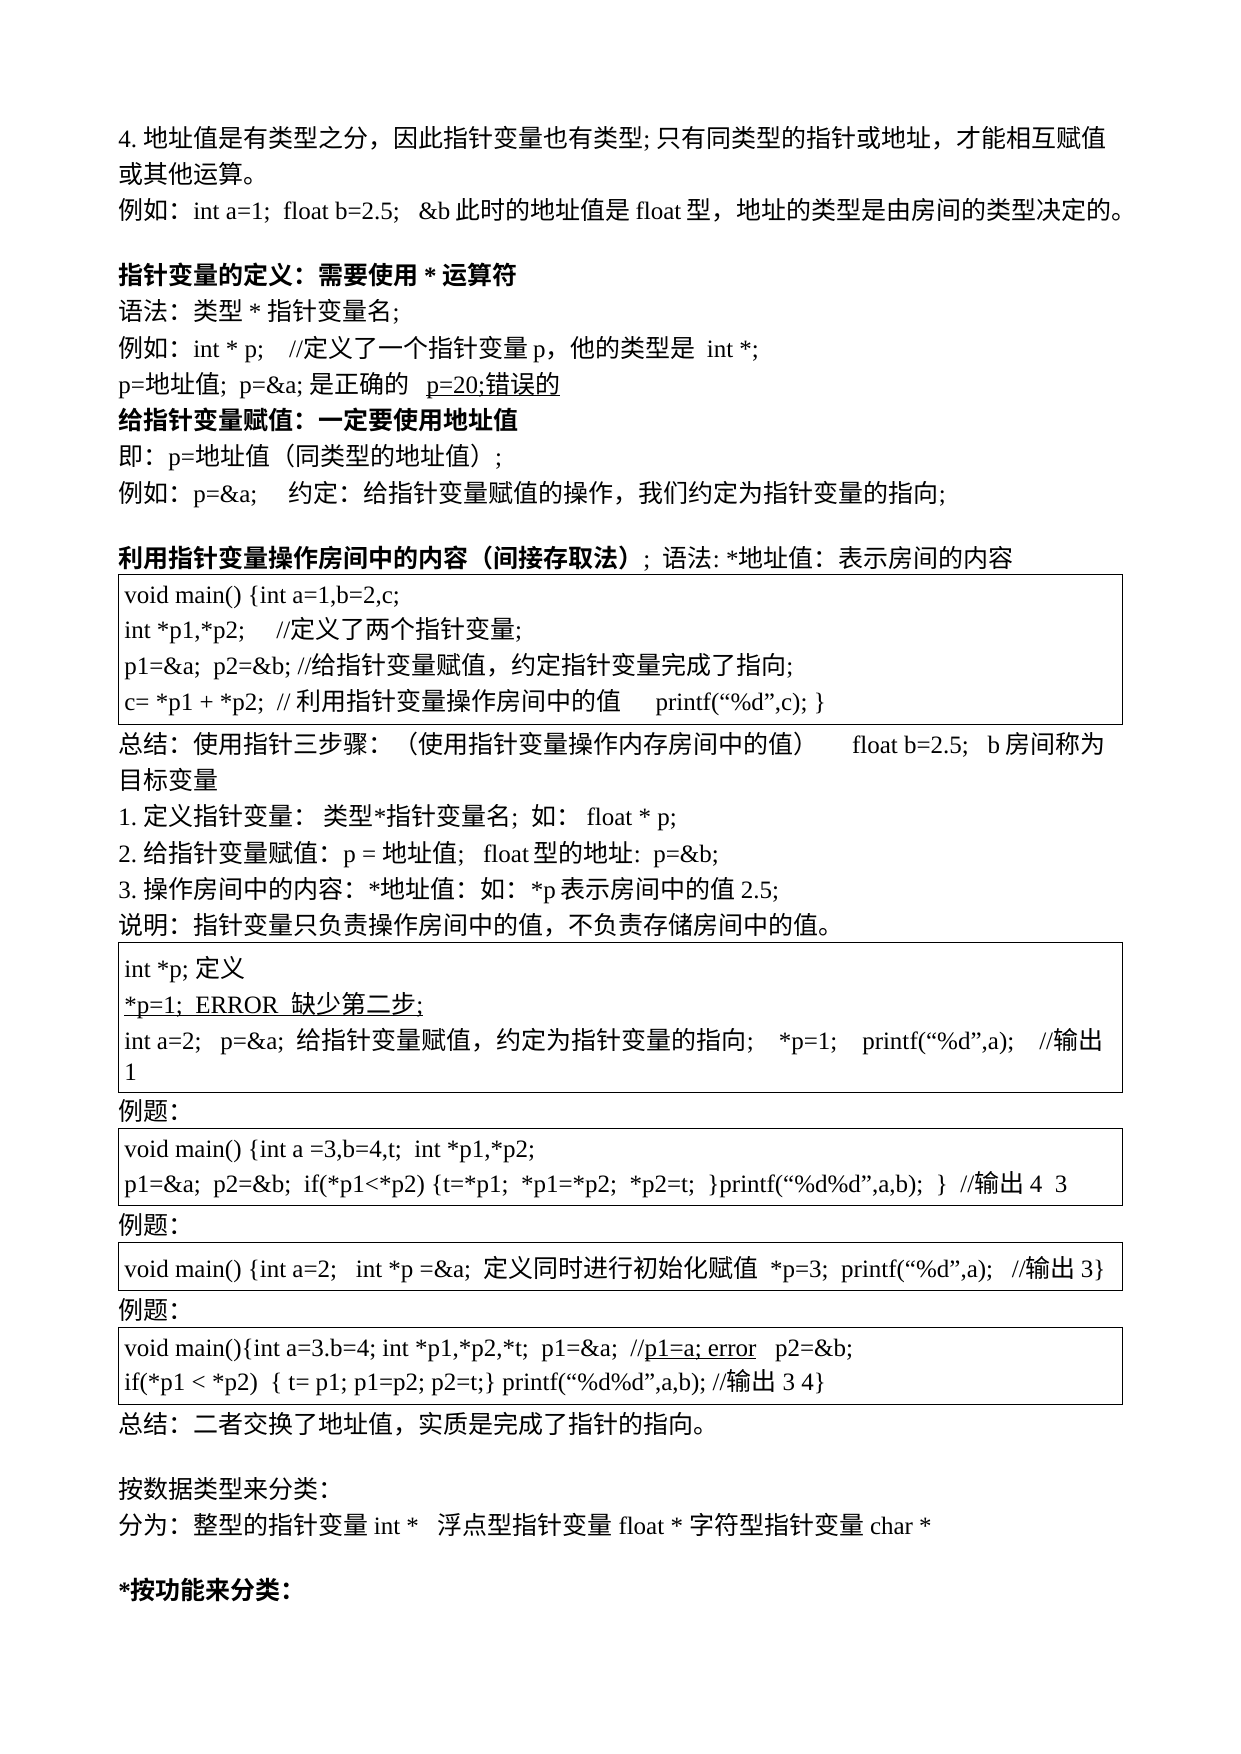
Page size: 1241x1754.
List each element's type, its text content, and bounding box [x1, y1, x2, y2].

table_header void main() {int a =3,b=4,t; int *p1,*p2; p1=&a; p2=&b; if(*p1<*p2) {t=*p1; *p1=*p2; *p2=t; }printf(“%d%d”,a,b); } //输出4 3 [119, 1129, 1122, 1205]
text 例如：int * p; //定义了一个指针变量p，他的类型是 int *; [118, 328, 1122, 364]
text 按数据类型来分类： [118, 1469, 1122, 1506]
text 总结：二者交换了地址值，实质是完成了指针的指向。 [118, 1405, 1122, 1441]
text 4. 地址值是有类型之分，因此指针变量也有类型; 只有同类型的指针或地址，才能相互赋值或其他运算。 [118, 118, 1122, 191]
text 1. 定义指针变量： 类型*指针变量名; 如： float * p; [118, 797, 1122, 833]
table_header void main() {int a=1,b=2,c; int *p1,*p2; //定义了两个指针变量; p1=&a; p2=&b; //给指针变量赋值，约定指针变量完成了指向; c= *p1 + *p2; // 利用指针变量操作房间中的值 printf(“%d”,c); } [119, 575, 1122, 724]
text 利用指针变量操作房间中的内容（间接存取法）; 语法: *地址值：表示房间的内容 [118, 538, 1122, 574]
text 例如：p=&a; 约定：给指针变量赋值的操作，我们约定为指针变量的指向; [118, 473, 1122, 509]
text 例题： [118, 1206, 1122, 1242]
text p=地址值; p=&a; 是正确的 p=20;错误的 [118, 364, 1122, 401]
text 例如：int a=1; float b=2.5; &b此时的地址值是float型，地址的类型是由房间的类型决定的。 [118, 191, 1122, 227]
table_header void main(){int a=3.b=4; int *p1,*p2,*t; p1=&a; //p1=a; error p2=&b; if(*p1 < *p2) { t= p1; p1=p2; p2=t;} printf(“%d%d”,a,b); //输出 3 4} [119, 1328, 1122, 1404]
text 分为：整型的指针变量 int * 浮点型指针变量 float * 字符型指针变量 char * [118, 1506, 1122, 1542]
text 3. 操作房间中的内容：*地址值：如：*p表示房间中的值2.5; [118, 869, 1122, 906]
text 即：p=地址值（同类型的地址值）; [118, 437, 1122, 473]
text *按功能来分类： [118, 1571, 1122, 1607]
text 总结：使用指针三步骤：（使用指针变量操作内存房间中的值） float b=2.5; b房间称为目标变量 [118, 725, 1122, 797]
table_header int *p; 定义 *p=1; ERROR 缺少第二步; int a=2; p=&a; 给指针变量赋值，约定为指针变量的指向; *p=1; printf(“%d”,a); //输出1 [119, 943, 1122, 1091]
text 说明：指针变量只负责操作房间中的值，不负责存储房间中的值。 [118, 906, 1122, 942]
text 给指针变量赋值：一定要使用地址值 [118, 401, 1122, 437]
text 指针变量的定义：需要使用 * 运算符 [118, 256, 1122, 292]
text 语法：类型 * 指针变量名; [118, 292, 1122, 328]
text 2. 给指针变量赋值：p = 地址值; float型的地址: p=&b; [118, 833, 1122, 869]
text 例题： [118, 1093, 1122, 1128]
table_header void main() {int a=2; int *p =&a; 定义同时进行初始化赋值 *p=3; printf(“%d”,a); //输出3} [119, 1243, 1122, 1290]
text 例题： [118, 1291, 1122, 1327]
